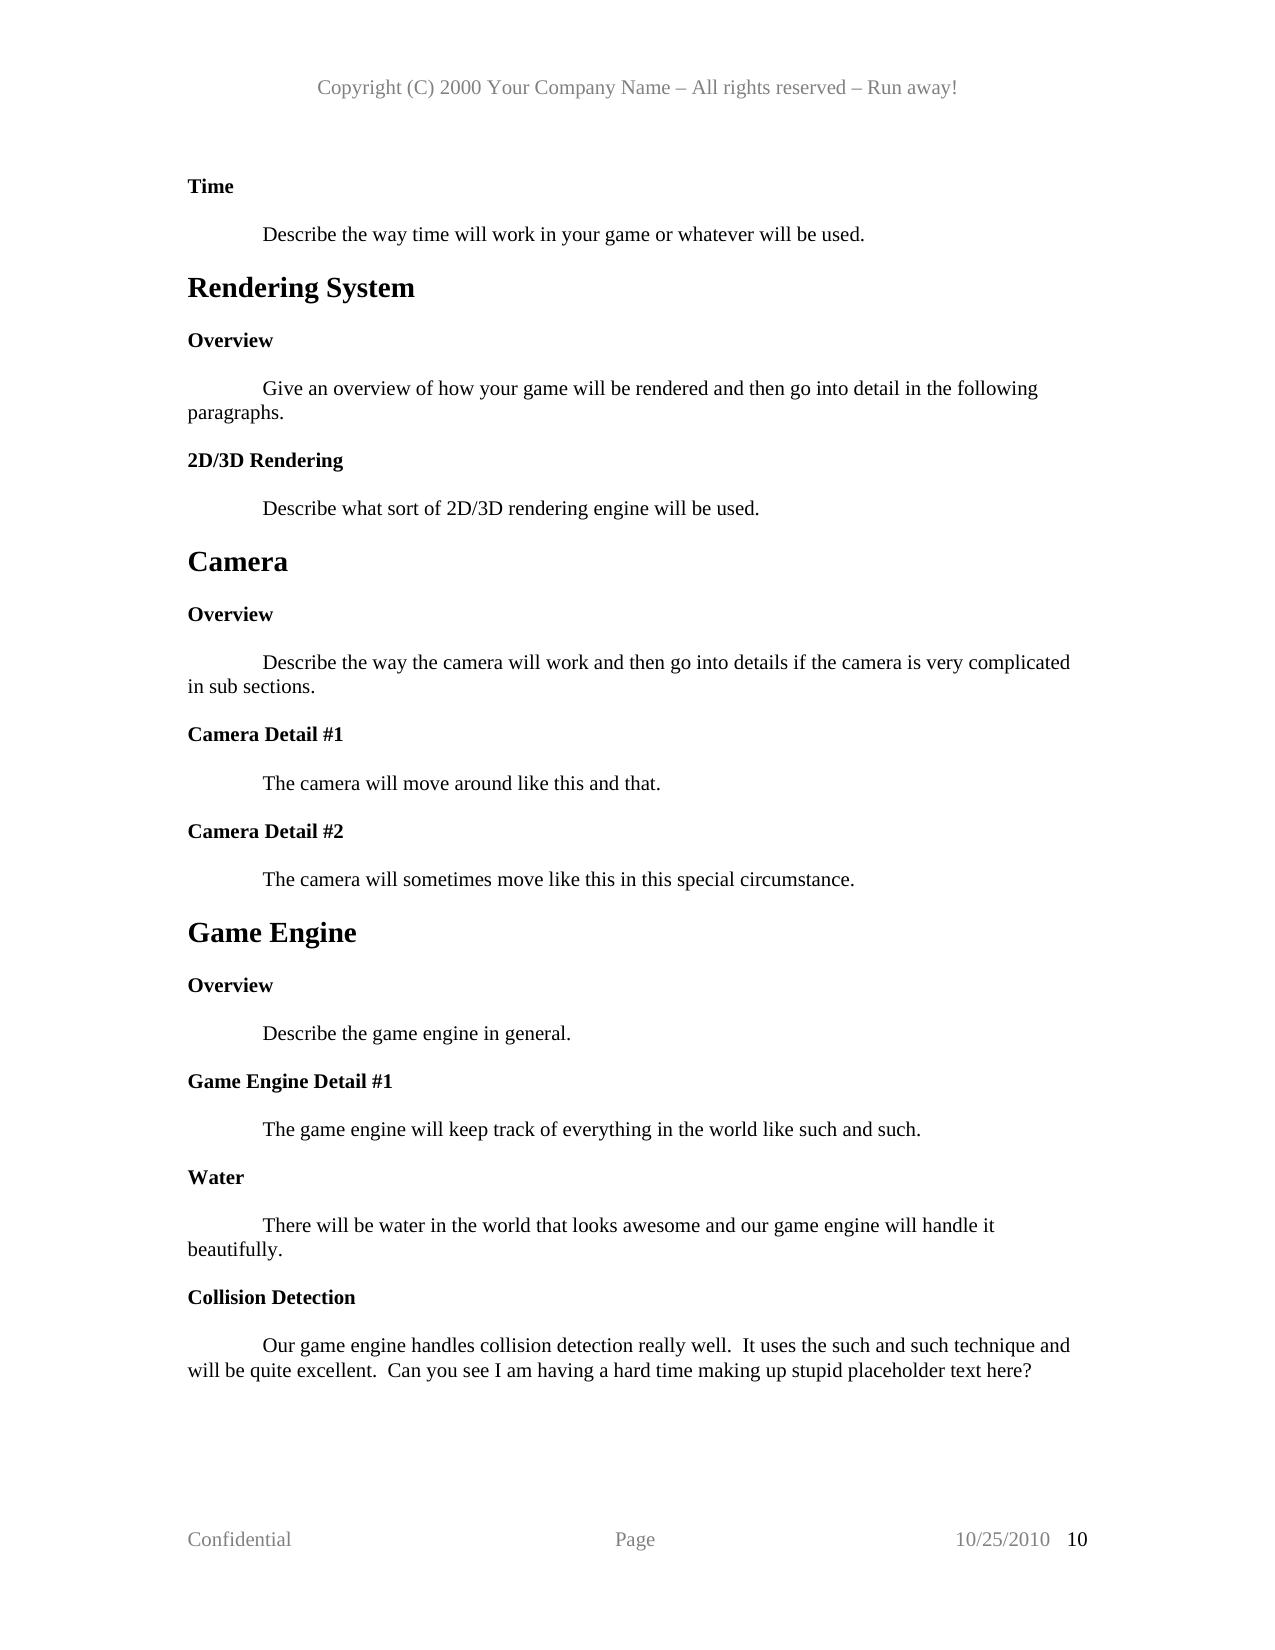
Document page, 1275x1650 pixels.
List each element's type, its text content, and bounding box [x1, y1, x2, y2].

subtitle Time [187, 174, 1087, 198]
text Give an overview of how your game will be rendered and then go into detail in the following paragraphs. [187, 376, 1087, 424]
subtitle Overview [187, 972, 1087, 997]
subtitle Rendering System [187, 270, 1087, 304]
subtitle Camera [187, 544, 1087, 578]
subtitle Overview [187, 602, 1087, 626]
subtitle Game Engine [187, 915, 1087, 948]
text Describe what sort of 2D/3D rendering engine will be used. [187, 496, 1087, 520]
text Our game engine handles collision detection really well. It uses the such and such technique and will be quite excellent. Can you see I am having a hard time making up stupid placeholder text here? [187, 1333, 1087, 1382]
subtitle 2D/3D Rendering [187, 448, 1087, 472]
text The camera will move around like this and that. [187, 771, 1087, 794]
subtitle Water [187, 1165, 1087, 1189]
subtitle Collision Detection [187, 1285, 1087, 1309]
subtitle Camera Detail #2 [187, 819, 1087, 843]
text The camera will sometimes move like this in this special circumstance. [187, 867, 1087, 891]
subtitle Game Engine Detail #1 [187, 1069, 1087, 1093]
text There will be water in the world that looks awesome and our game engine will handle it beautifully. [187, 1213, 1087, 1261]
subtitle Camera Detail #1 [187, 722, 1087, 746]
text The game engine will keep track of everything in the world like such and such. [187, 1117, 1087, 1141]
text Describe the way time will work in your game or whatever will be used. [187, 222, 1087, 246]
text Describe the game engine in general. [187, 1021, 1087, 1045]
subtitle Overview [187, 328, 1087, 352]
text Describe the way the camera will work and then go into details if the camera is very complicated in sub sections. [187, 650, 1087, 698]
